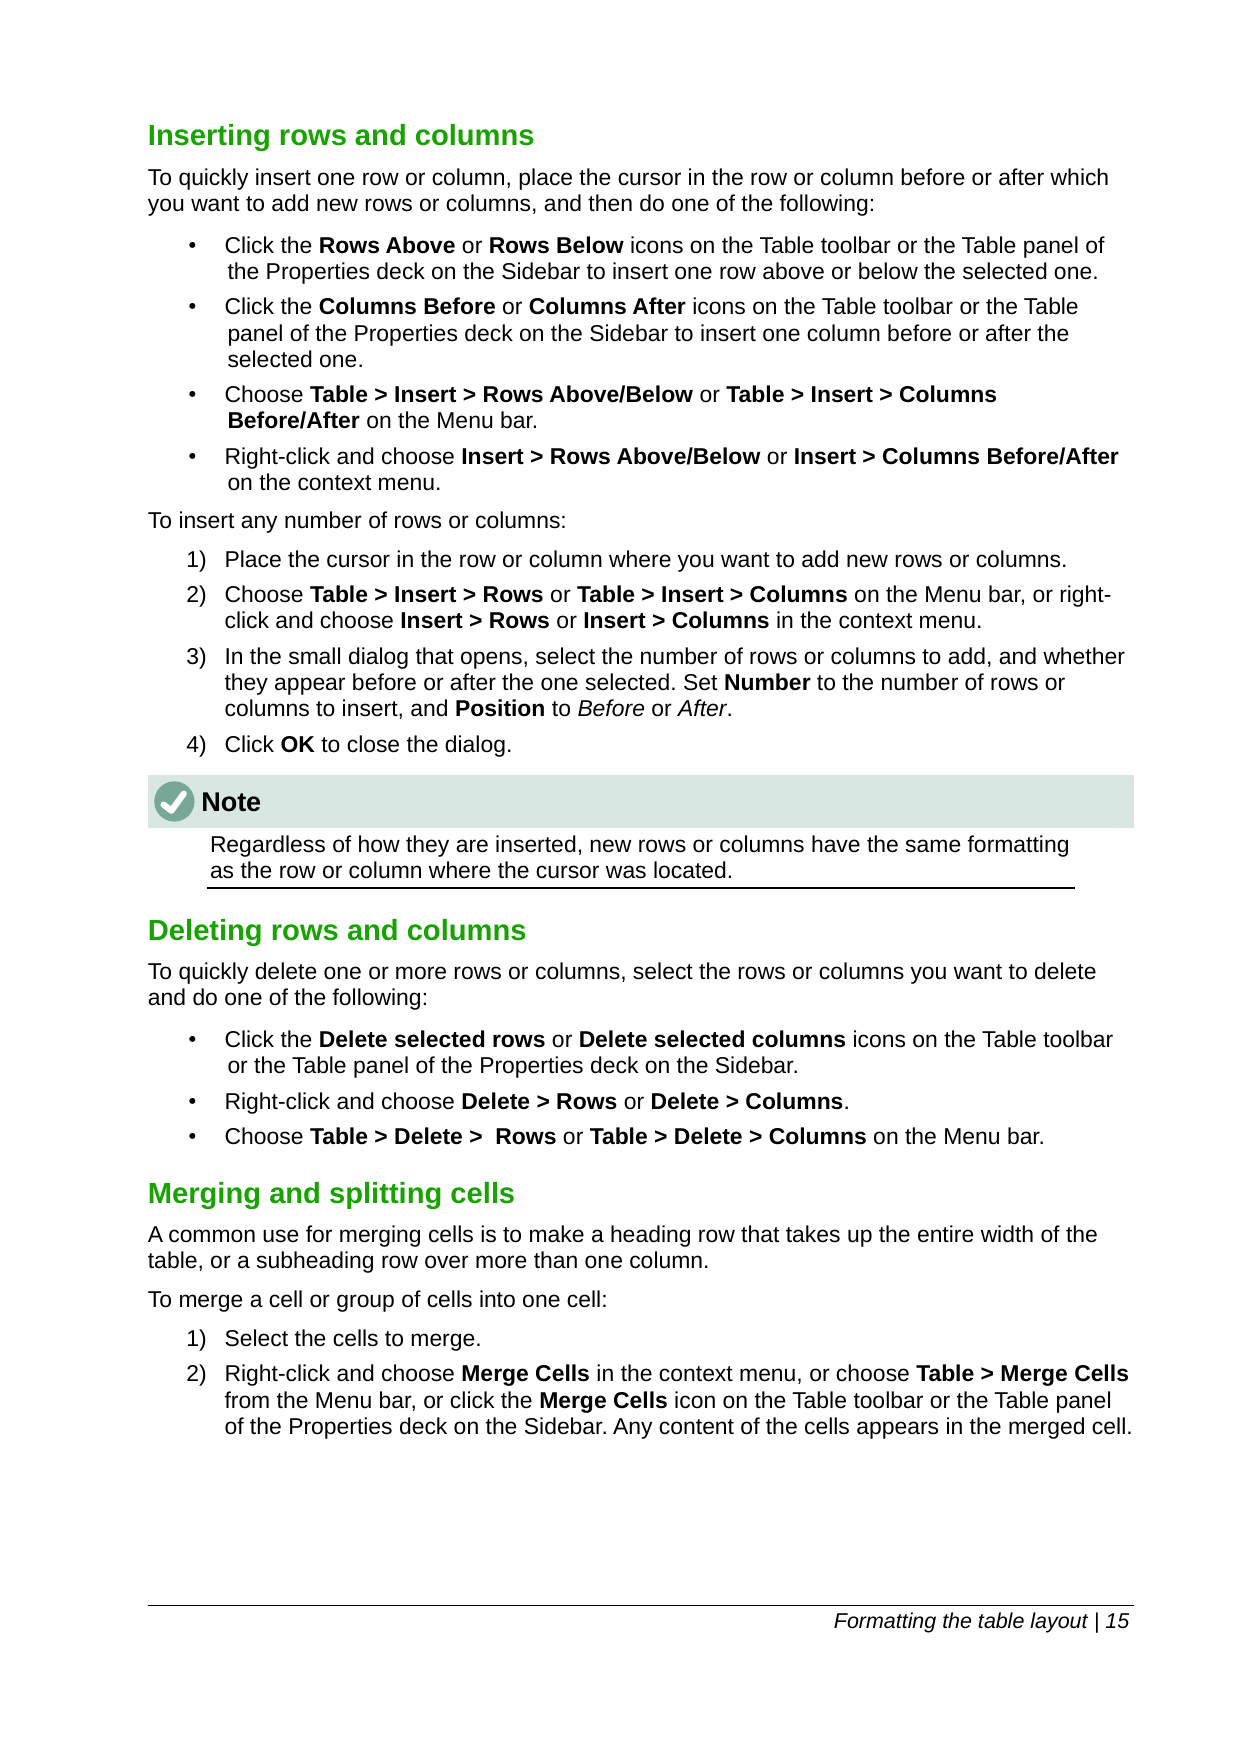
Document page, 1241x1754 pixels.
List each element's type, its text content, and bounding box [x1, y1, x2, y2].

subtitle Note [148, 775, 1134, 828]
list In the small dialog that opens, select the number of rows or columns to add, and whether they appear before or after the one selected. Set Number to the number of rows or columns to insert, and Position to Before or After. [207, 643, 1134, 722]
list Choose Table > Delete > Rows or Table > Delete > Columns on the Menu bar. [185, 1120, 1134, 1152]
list Click the Columns Before or Columns After icons on the Table toolbar or the Table panel of the Properties deck on the Sidebar to insert one column before or after the selected one. [185, 290, 1134, 372]
list Choose Table > Insert > Rows Above/Below or Table > Insert > Columns Before/After on the Menu bar. [185, 378, 1134, 434]
text Regardless of how they are inserted, new rows or columns have the same formatting as the row or column where the cursor was located. [207, 828, 1075, 887]
text A common use for merging cells is to make a heading row that takes up the entire width of the table, or a subheading row over more than one column. [148, 1221, 1134, 1274]
list Choose Table > Insert > Rows or Table > Insert > Columns on the Menu bar, or right-click and choose Insert > Rows or Insert > Columns in the context menu. [207, 581, 1134, 634]
list Click the Rows Above or Rows Below icons on the Table toolbar or the Table panel of the Properties deck on the Sidebar to insert one row above or below the selected one. [185, 229, 1134, 284]
list To merge a cell or group of cells into one cell: [148, 1286, 1134, 1313]
list To quickly delete one or more rows or columns, select the rows or columns you want to delete and do one of the following: [148, 958, 1134, 1011]
list Click OK to close the dialog. [207, 731, 1134, 757]
list Select the cells to merge. [207, 1325, 1134, 1351]
subtitle Merging and splitting cells [148, 1176, 1134, 1209]
list Right-click and choose Delete > Rows or Delete > Columns. [185, 1085, 1134, 1114]
list Place the cursor in the row or column where you want to add new rows or columns. [207, 546, 1134, 572]
list Right-click and choose Insert > Rows Above/Below or Insert > Columns Before/After on the context menu. [185, 440, 1134, 498]
list Right-click and choose Merge Cells in the context menu, or choose Table > Merge Cells from the Menu bar, or click the Merge Cells icon on the Table toolbar or the Table panel of the Properties deck on the Sidebar. Any content of the cells appears in the merged cell. [207, 1360, 1134, 1439]
subtitle Deleting rows and columns [148, 913, 1134, 946]
list To insert any number of rows or columns: [148, 507, 1134, 533]
subtitle Inserting rows and columns [148, 118, 1134, 152]
list To quickly insert one row or column, place the cursor in the row or column before or after which you want to add new rows or columns, and then do one of the following: [148, 163, 1134, 216]
list Click the Delete selected rows or Delete selected columns icons on the Table toolbar or the Table panel of the Properties deck on the Sidebar. [185, 1023, 1134, 1079]
